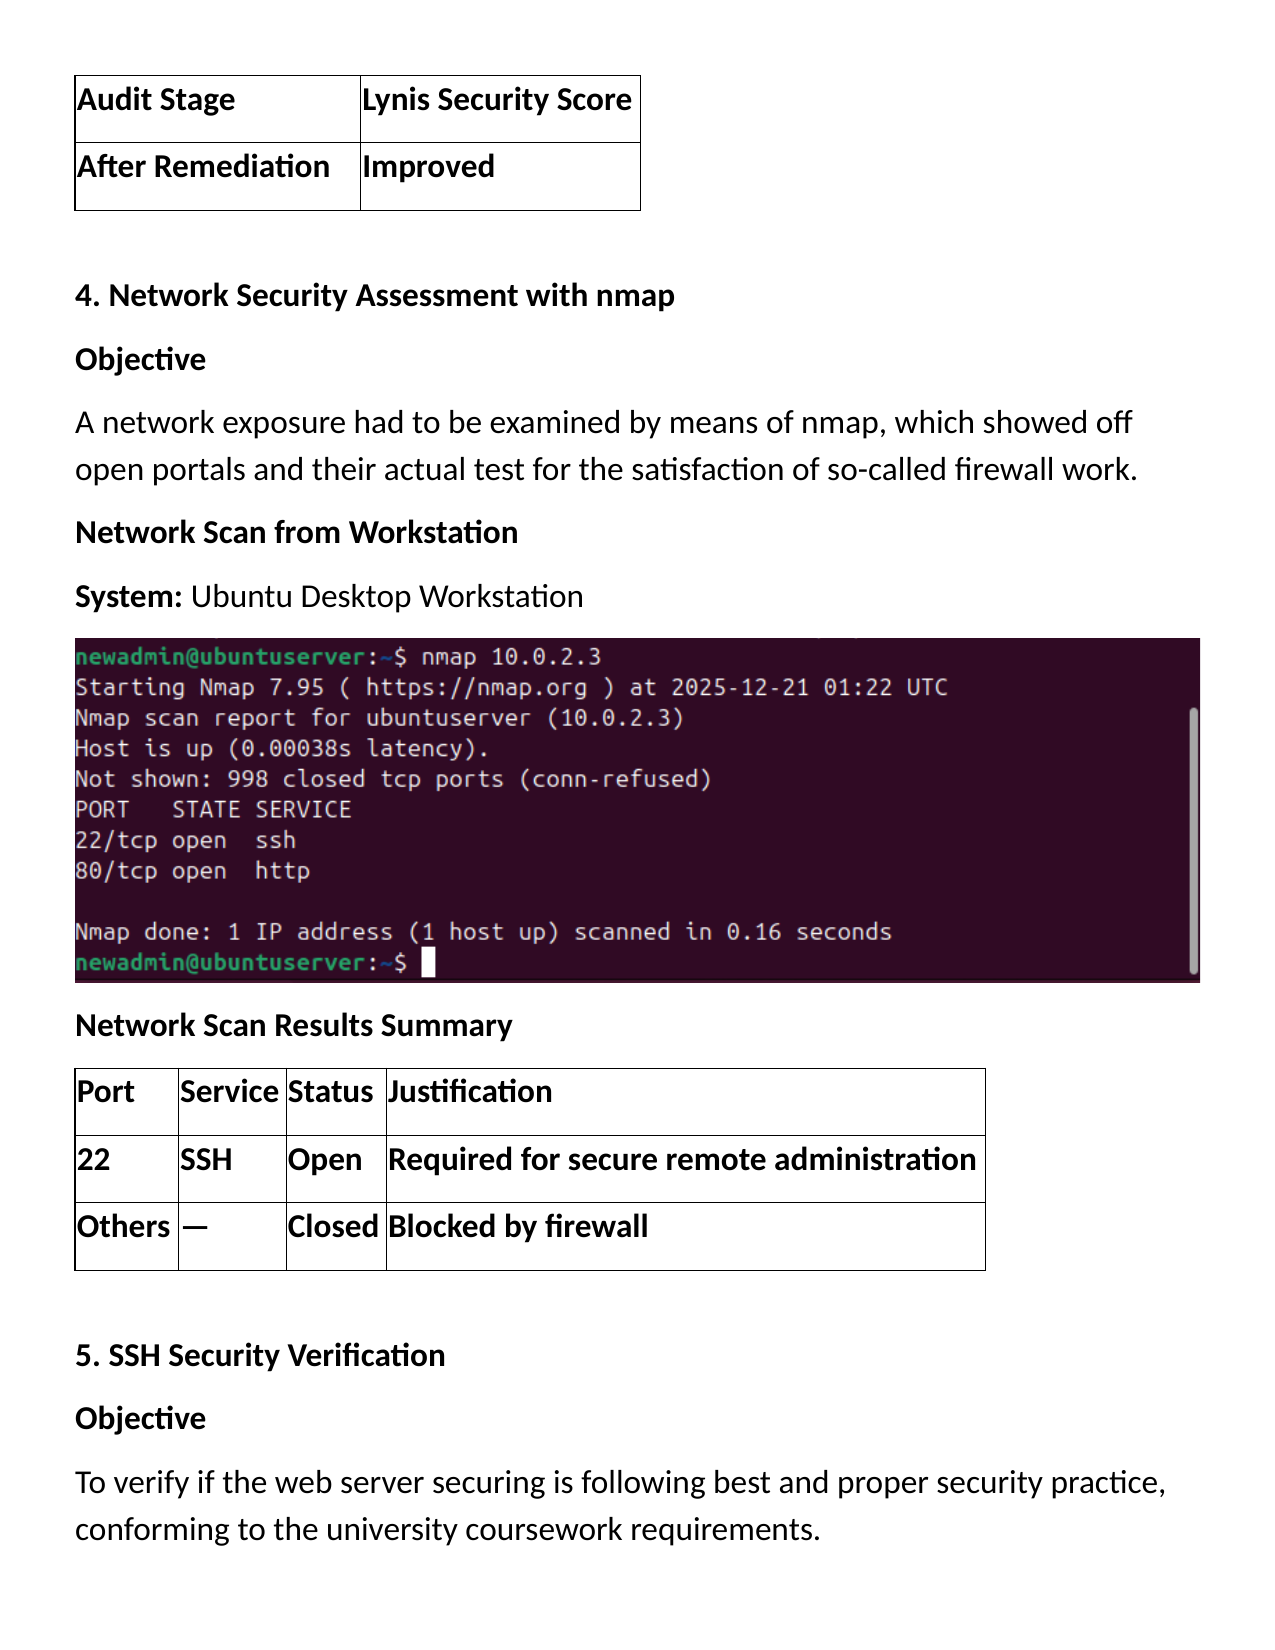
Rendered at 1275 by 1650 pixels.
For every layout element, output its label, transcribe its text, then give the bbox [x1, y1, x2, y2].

text Network Scan from Workstation [75, 511, 1200, 552]
text A network exposure had to be examined by means of nmap, which showed off open portals and their actual test for the satisfaction of so-called firewall work. [75, 401, 1200, 488]
table_header Audit Stage [76, 76, 360, 142]
table_cell After Remediation [76, 143, 360, 209]
table_header Port [76, 1069, 178, 1135]
table_cell Open [287, 1136, 386, 1202]
table_cell SSH [179, 1136, 286, 1202]
table_cell 22 [76, 1136, 178, 1202]
table_header Justification [387, 1069, 985, 1135]
table_cell Others [76, 1203, 178, 1269]
table_cell Blocked by firewall [387, 1203, 985, 1269]
text System: Ubuntu Desktop Workstation [75, 574, 1200, 615]
table_header Service [179, 1069, 286, 1135]
text To verify if the web server securing is following best and proper security practice, conforming to the university coursework requirements. [75, 1461, 1200, 1548]
text Objective [75, 337, 1200, 378]
table_header Lynis Security Score [361, 76, 640, 142]
table_header Status [287, 1069, 386, 1135]
table_cell Closed [287, 1203, 386, 1269]
text Objective [75, 1397, 1200, 1438]
table_cell — [179, 1203, 286, 1269]
text 5. SSH Security Verification [75, 1334, 1200, 1375]
table_cell Improved [361, 143, 640, 209]
table_cell Required for secure remote administration [387, 1136, 985, 1202]
text Network Scan Results Summary [75, 1004, 1200, 1045]
text 4. Network Security Assessment with nmap [75, 274, 1200, 315]
